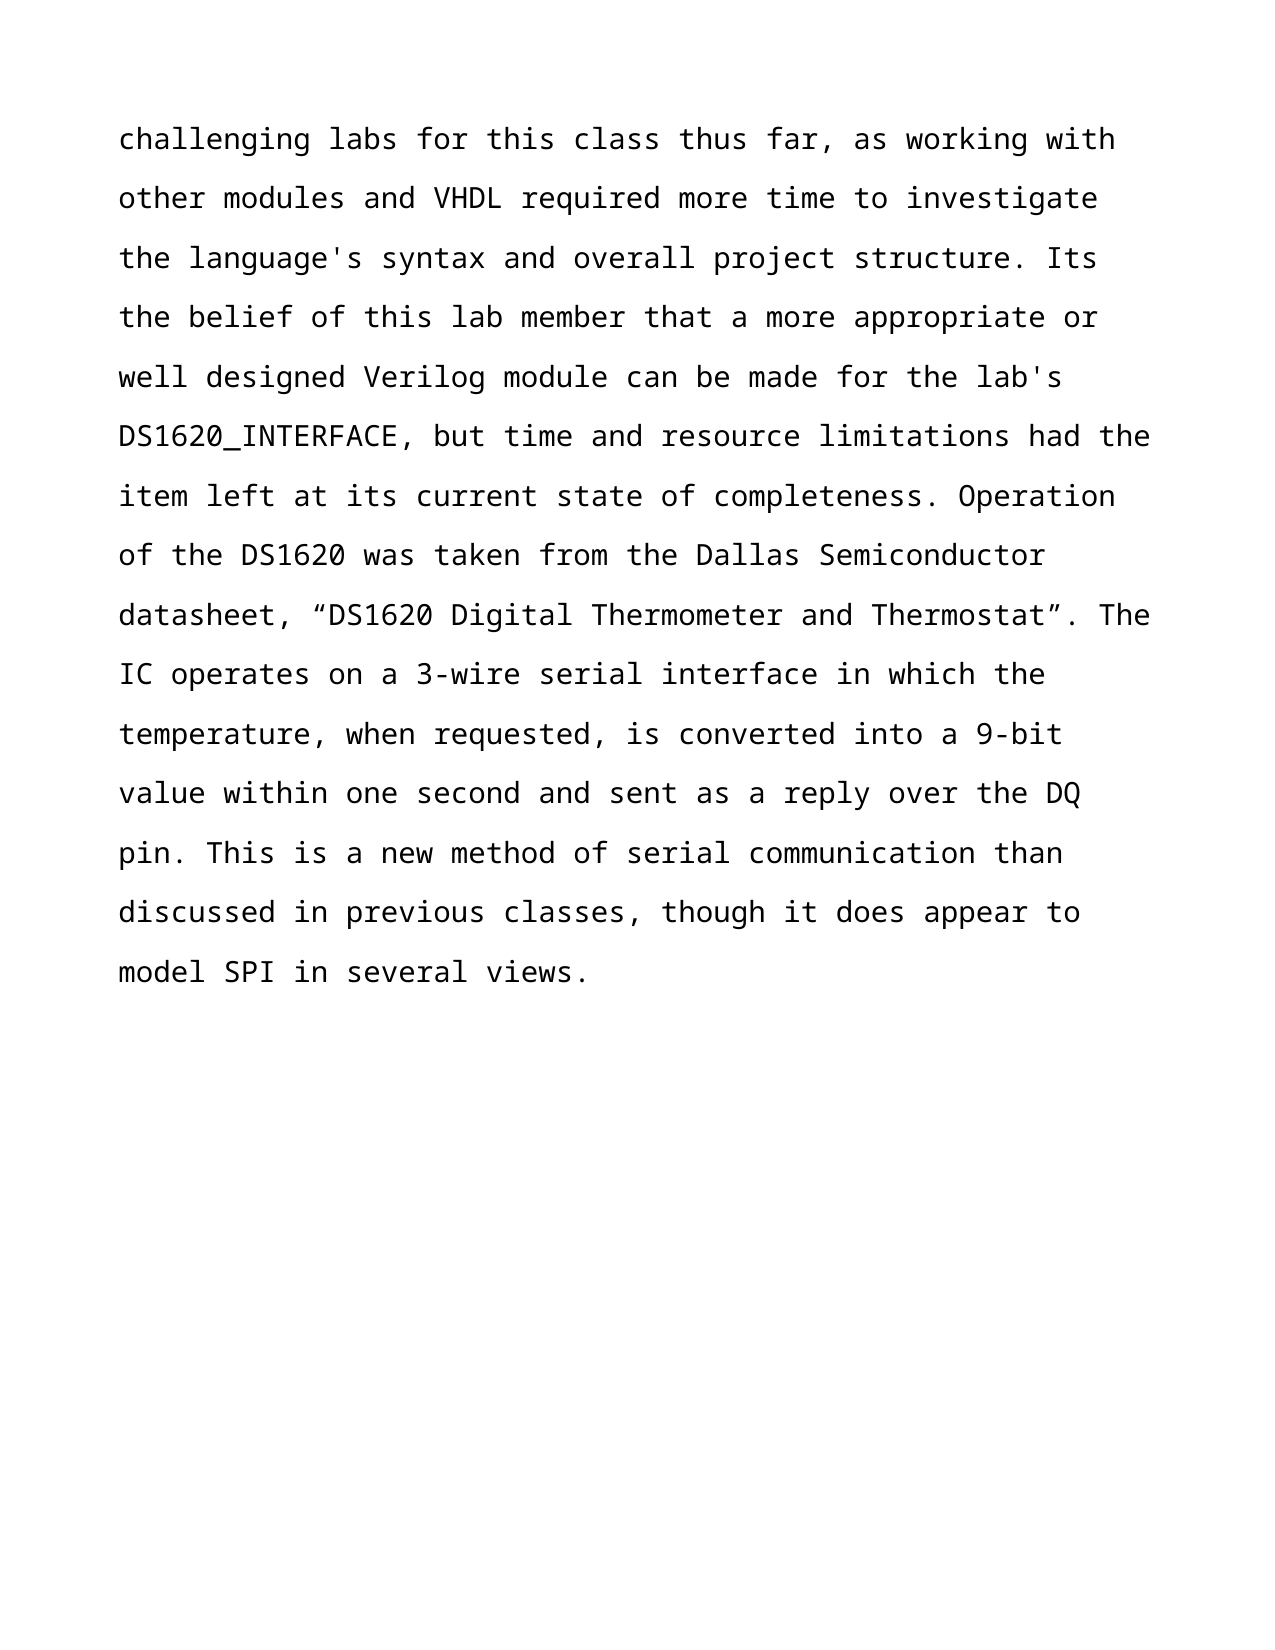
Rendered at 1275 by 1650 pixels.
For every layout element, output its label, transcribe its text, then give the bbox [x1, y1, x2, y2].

text challenging labs for this class thus far, as working with other modules and VHDL required more time to investigate the language's syntax and overall project structure. Its the belief of this lab member that a more appropriate or well designed Verilog module can be made for the lab's DS1620_INTERFACE, but time and resource limitations had the item left at its current state of completeness. Operation of the DS1620 was taken from the Dallas Semiconductor datasheet, “DS1620 Digital Thermometer and Thermostat”. The IC operates on a 3-wire serial interface in which the temperature, when requested, is converted into a 9-bit value within one second and sent as a reply over the DQ pin. This is a new method of serial communication than discussed in previous classes, though it does appear to model SPI in several views. [118, 118, 1157, 991]
